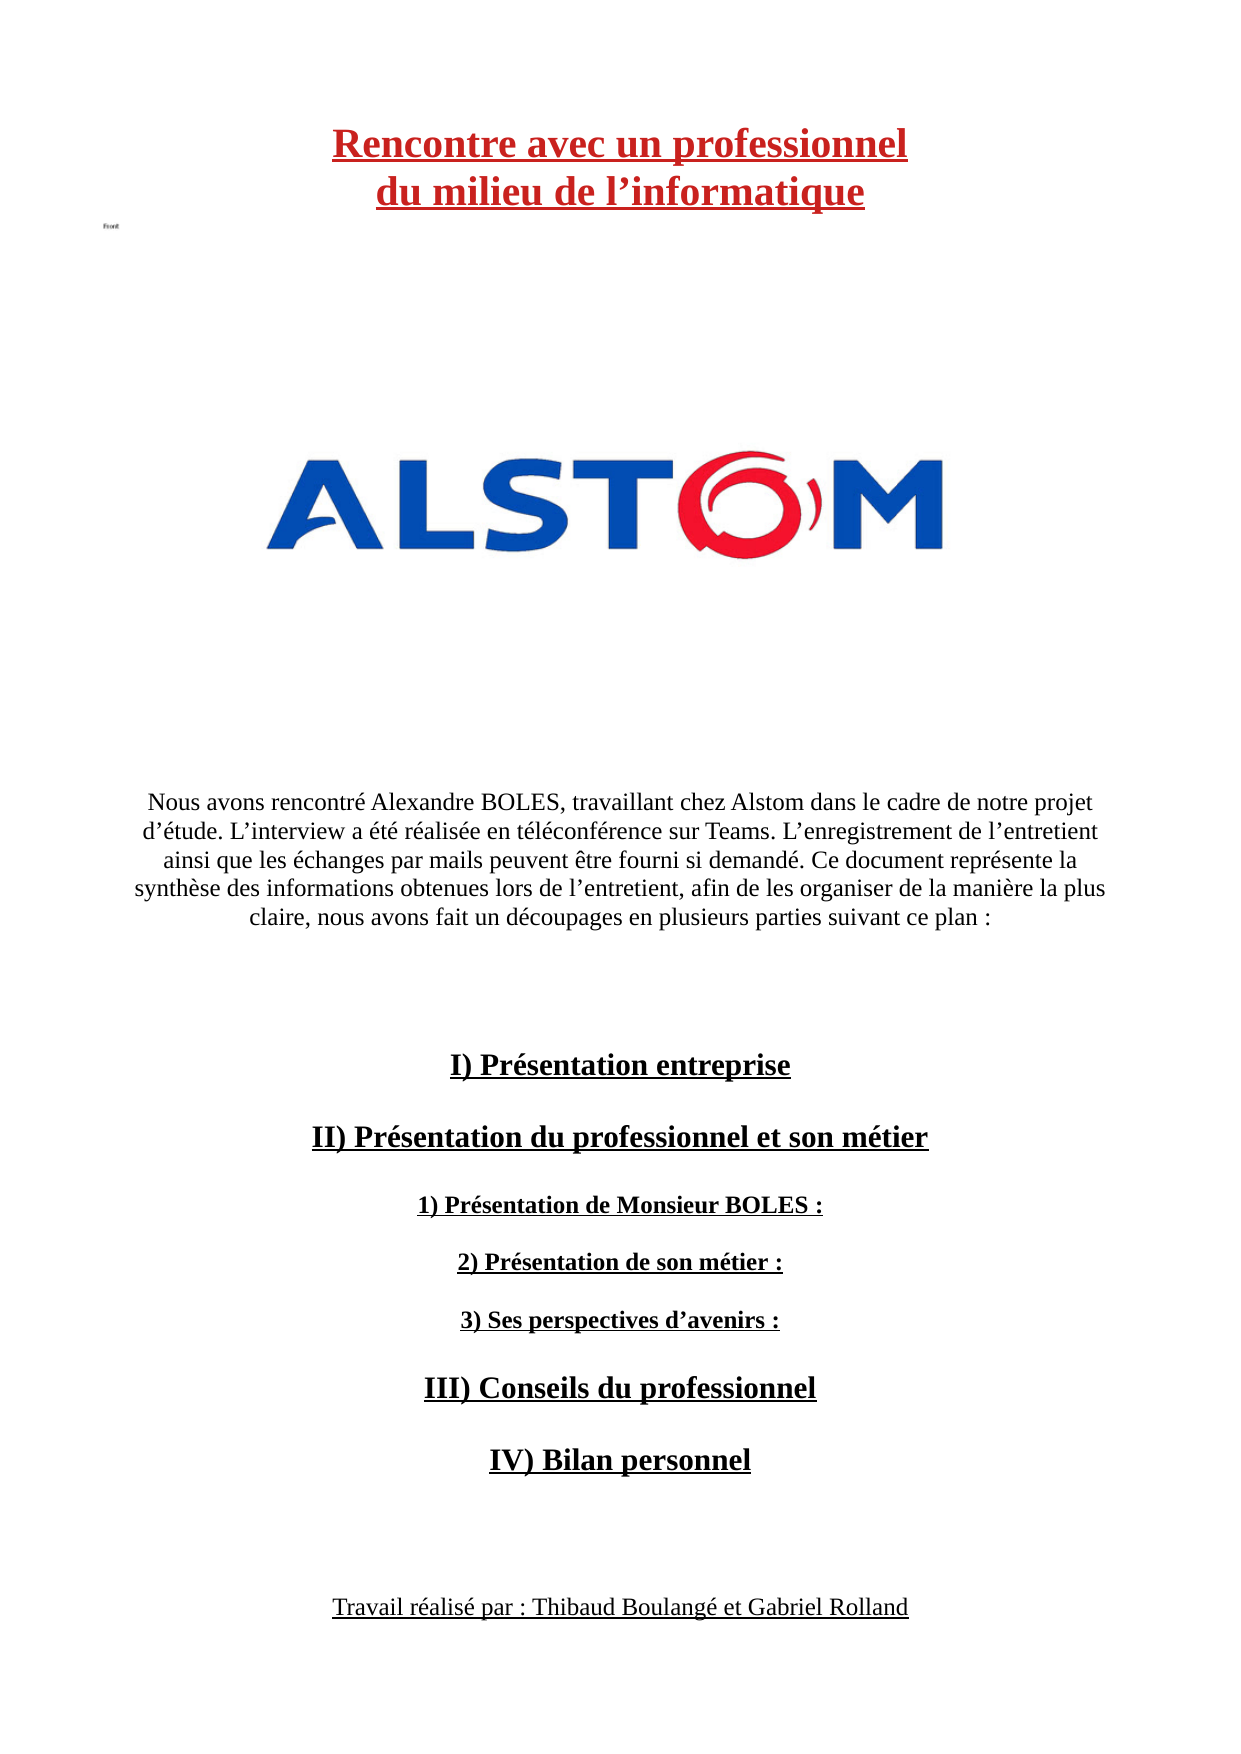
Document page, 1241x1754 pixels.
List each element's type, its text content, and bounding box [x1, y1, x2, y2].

text I) Présentation entreprise [118, 1046, 1122, 1082]
text 1) Présentation de Monsieur BOLES : [118, 1190, 1122, 1218]
text du milieu de l’informatique [118, 166, 1122, 214]
text II) Présentation du professionnel et son métier [118, 1118, 1122, 1154]
text Rencontre avec un professionnel [118, 118, 1122, 166]
picture [102, 222, 1107, 788]
text Nous avons rencontré Alexandre BOLES, travaillant chez Alstom dans le cadre de notre projet d’étude. L’interview a été réalisée en téléconférence sur Teams. L’enregistrement de l’entretient ainsi que les échanges par mails peuvent être fourni si demandé. Ce document représente la synthèse des informations obtenues lors de l’entretient, afin de les organiser de la manière la plus claire, nous avons fait un découpages en plusieurs parties suivant ce plan : [118, 214, 1122, 931]
text IV) Bilan personnel [118, 1441, 1122, 1477]
text III) Conseils du professionnel [118, 1369, 1122, 1405]
text Travail réalisé par : Thibaud Boulangé et Gabriel Rolland [118, 1592, 1122, 1621]
text 2) Présentation de son métier : [118, 1247, 1122, 1276]
text 3) Ses perspectives d’avenirs : [118, 1305, 1122, 1333]
